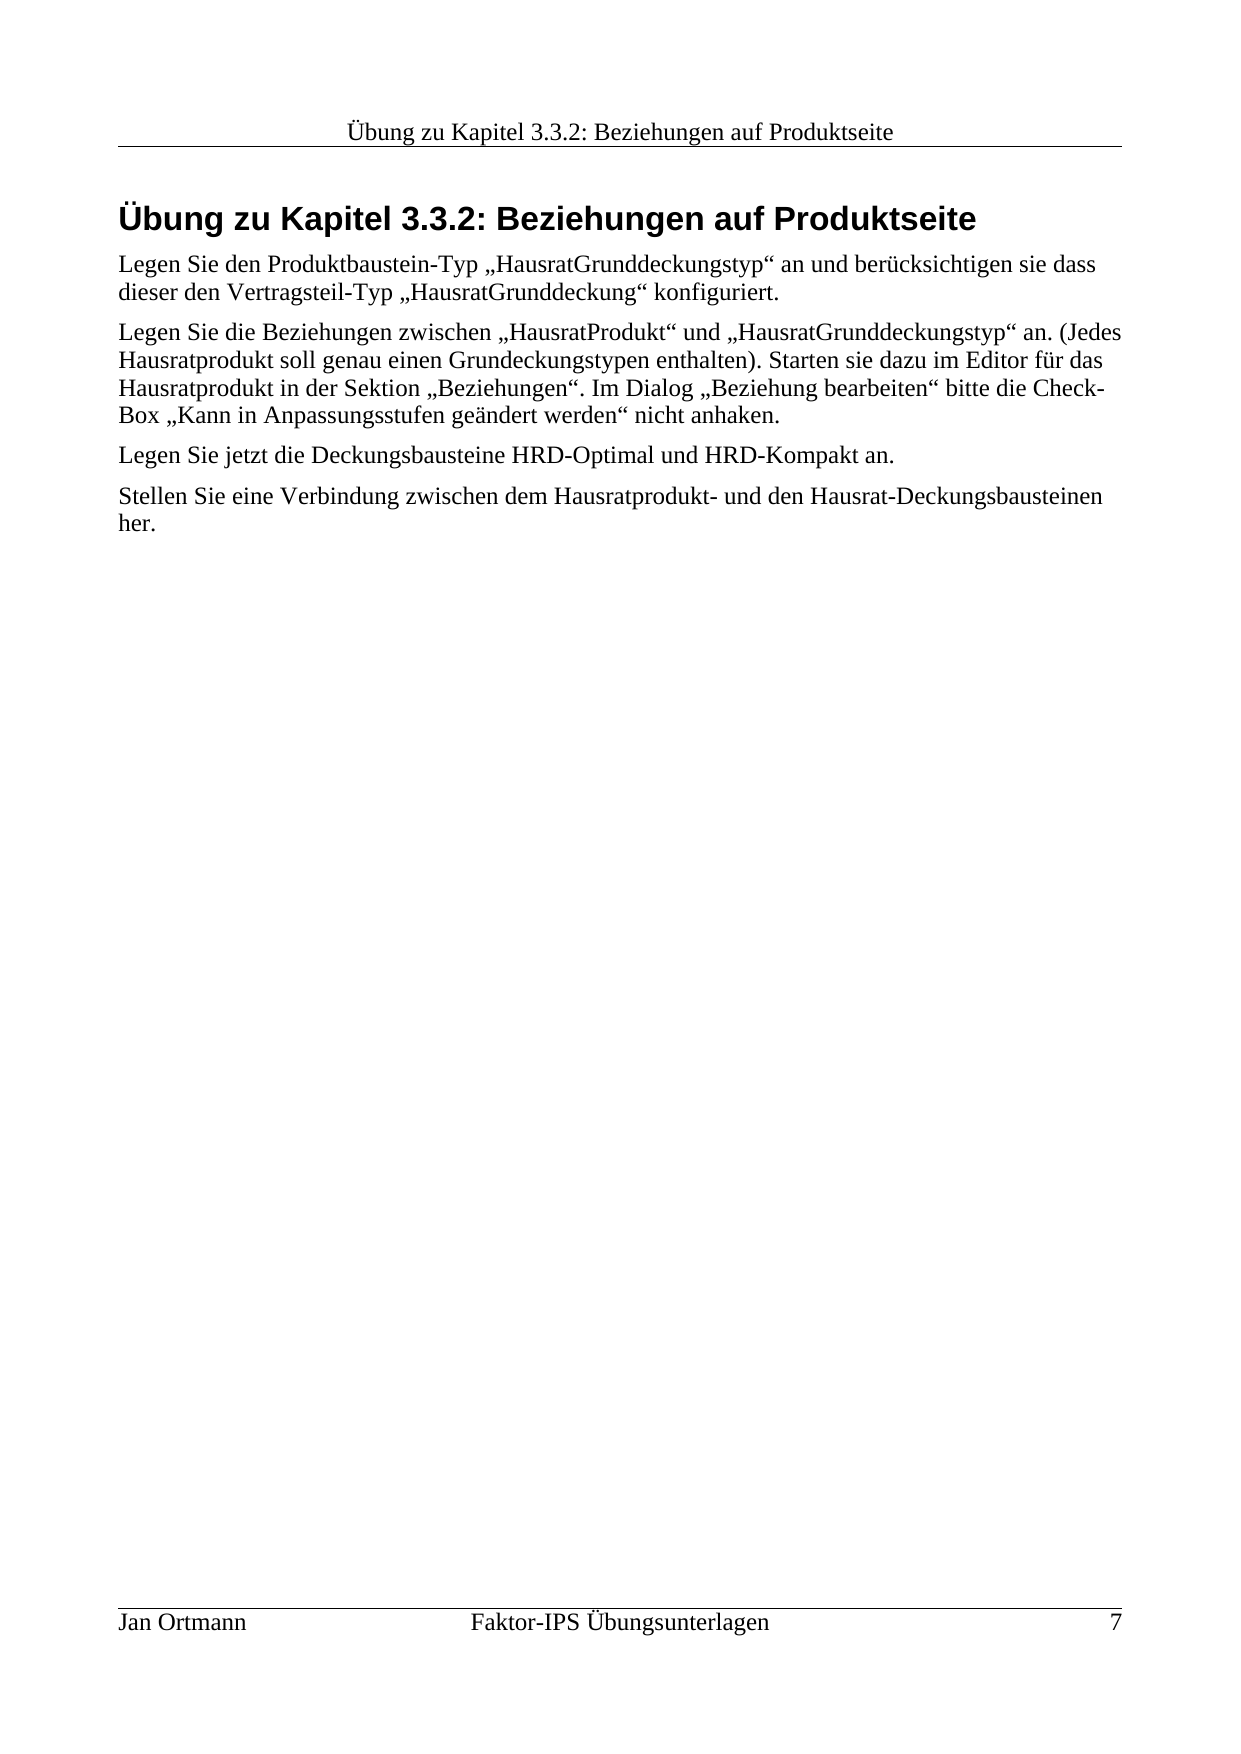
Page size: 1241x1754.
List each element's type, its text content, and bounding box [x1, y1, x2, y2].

text Legen Sie die Beziehungen zwischen „HausratProdukt“ und „HausratGrunddeckungstyp“ an. (Jedes Hausratprodukt soll genau einen Grundeckungstypen enthalten). Starten sie dazu im Editor für das Hausratprodukt in der Sektion „Beziehungen“. Im Dialog „Beziehung bearbeiten“ bitte die Check-Box „Kann in Anpassungsstufen geändert werden“ nicht anhaken. [118, 318, 1122, 429]
text Legen Sie den Produktbaustein-Typ „HausratGrunddeckungstyp“ an und berücksichtigen sie dass dieser den Vertragsteil-Typ „HausratGrunddeckung“ konfiguriert. [118, 250, 1122, 306]
subtitle Übung zu Kapitel 3.3.2: Beziehungen auf Produktseite [118, 200, 1122, 238]
text Legen Sie jetzt die Deckungsbausteine HRD-Optimal und HRD-Kompakt an. [118, 442, 1122, 469]
text Stellen Sie eine Verbindung zwischen dem Hausratprodukt- und den Hausrat-Deckungsbausteinen her. [118, 482, 1122, 537]
